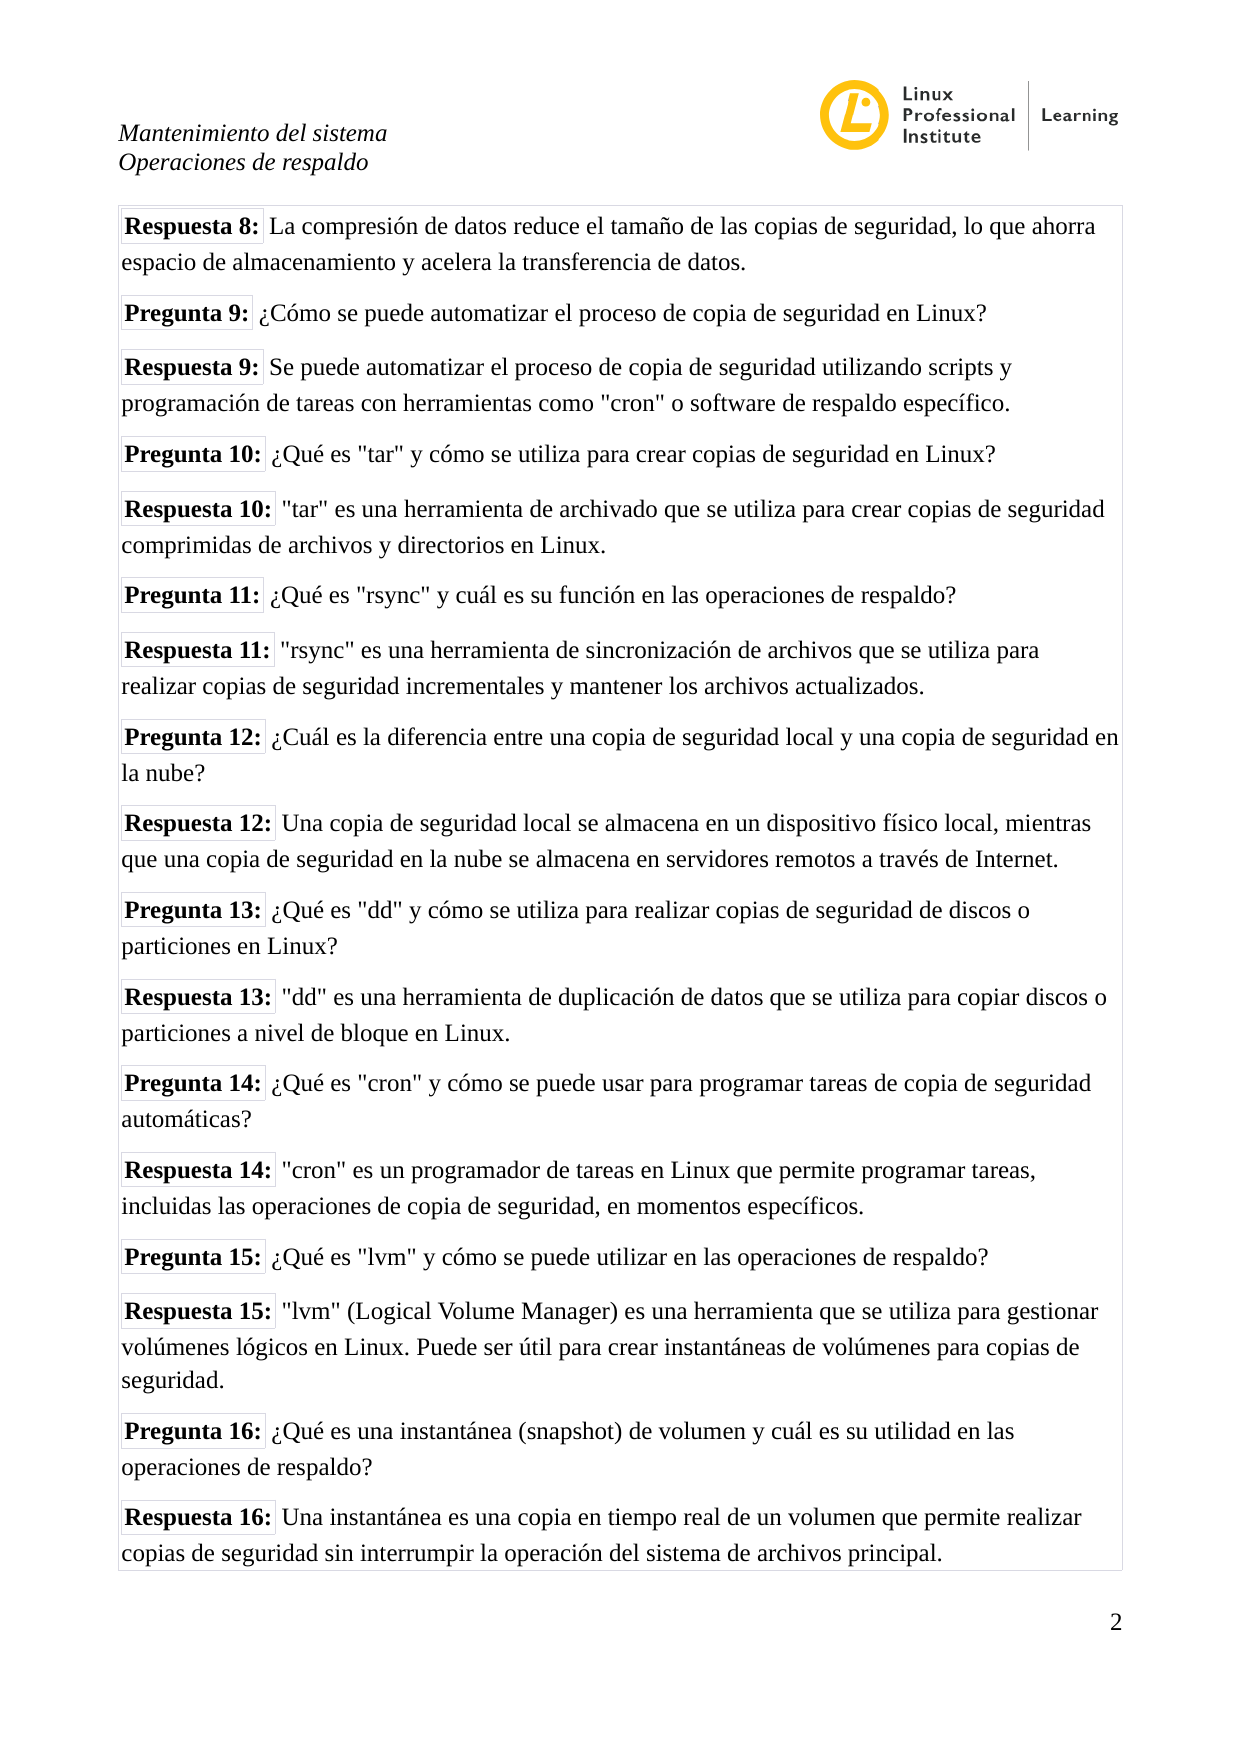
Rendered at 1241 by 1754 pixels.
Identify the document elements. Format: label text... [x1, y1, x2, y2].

text Respuesta 14: "cron" es un programador de tareas en Linux que permite programar tareas, incluidas las operaciones de copia de seguridad, en momentos específicos. [119, 1149, 1122, 1220]
picture [819, 79, 1119, 151]
text Pregunta 14: ¿Qué es "cron" y cómo se puede usar para programar tareas de copia de seguridad automáticas? [119, 1062, 1122, 1133]
text Respuesta 11: "rsync" es una herramienta de sincronización de archivos que se utiliza para realizar copias de seguridad incrementales y mantener los archivos actualizados. [119, 629, 1122, 700]
text Pregunta 9: ¿Cómo se puede automatizar el proceso de copia de seguridad en Linux? [119, 292, 1122, 329]
text Pregunta 10: ¿Qué es "tar" y cómo se utiliza para crear copias de seguridad en Linux? [119, 433, 1122, 471]
text Respuesta 13: "dd" es una herramienta de duplicación de datos que se utiliza para copiar discos o particiones a nivel de bloque en Linux. [119, 976, 1122, 1046]
text Pregunta 12: ¿Cuál es la diferencia entre una copia de seguridad local y una copia de seguridad en la nube? [119, 716, 1122, 786]
text Pregunta 16: ¿Qué es una instantánea (snapshot) de volumen y cuál es su utilidad en las operaciones de respaldo? [119, 1410, 1122, 1481]
text Respuesta 10: "tar" es una herramienta de archivado que se utiliza para crear copias de seguridad comprimidas de archivos y directorios en Linux. [119, 488, 1122, 558]
text Respuesta 9: Se puede automatizar el proceso de copia de seguridad utilizando scripts y programación de tareas con herramientas como "cron" o software de respaldo específico. [119, 346, 1122, 417]
text Respuesta 8: La compresión de datos reduce el tamaño de las copias de seguridad, lo que ahorra espacio de almacenamiento y acelera la transferencia de datos. [119, 206, 1122, 276]
text Respuesta 16: Una instantánea es una copia en tiempo real de un volumen que permite realizar copias de seguridad sin interrumpir la operación del sistema de archivos principal. [119, 1496, 1122, 1570]
text Pregunta 11: ¿Qué es "rsync" y cuál es su función en las operaciones de respaldo? [119, 574, 1122, 612]
text Pregunta 15: ¿Qué es "lvm" y cómo se puede utilizar en las operaciones de respaldo? [119, 1236, 1122, 1273]
text Respuesta 15: "lvm" (Logical Volume Manager) es una herramienta que se utiliza para gestionar volúmenes lógicos en Linux. Puede ser útil para crear instantáneas de volúmenes para copias de seguridad. [119, 1290, 1122, 1394]
text Respuesta 12: Una copia de seguridad local se almacena en un dispositivo físico local, mientras que una copia de seguridad en la nube se almacena en servidores remotos a través de Internet. [119, 802, 1122, 873]
text Pregunta 13: ¿Qué es "dd" y cómo se utiliza para realizar copias de seguridad de discos o particiones en Linux? [119, 889, 1122, 960]
